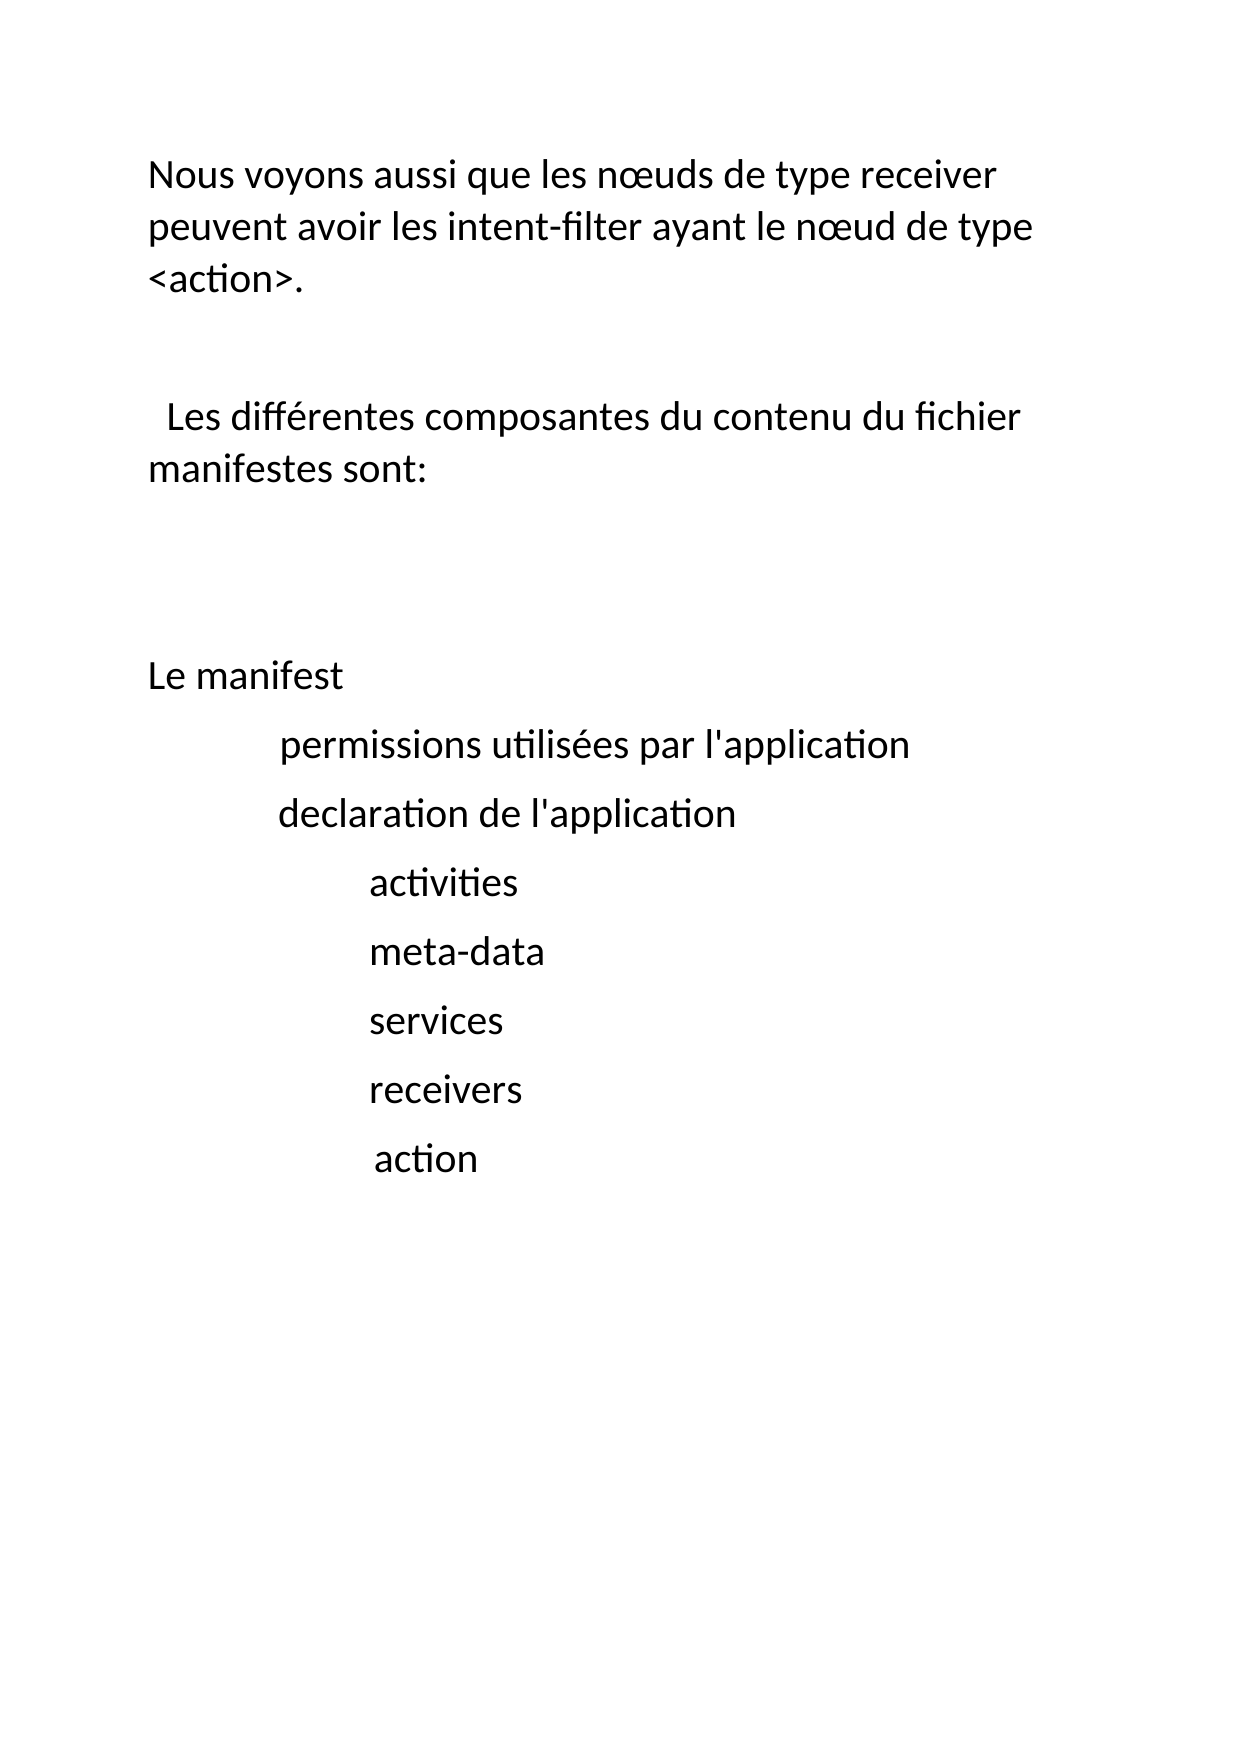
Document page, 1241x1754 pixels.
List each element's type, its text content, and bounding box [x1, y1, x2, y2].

text services [148, 994, 1093, 1045]
text Nous voyons aussi que les nœuds de type receiver peuvent avoir les intent-filter ayant le nœud de type <action>. [148, 148, 1093, 303]
text declaration de l'application [148, 787, 1093, 838]
text permissions utilisées par l'application [148, 718, 1093, 769]
text meta-data [148, 925, 1093, 976]
text Les différentes composantes du contenu du fichier manifestes sont: [148, 390, 1093, 493]
text receivers [148, 1063, 1093, 1114]
text action [148, 1132, 1093, 1183]
text Le manifest [148, 649, 1093, 700]
text activities [148, 856, 1093, 907]
